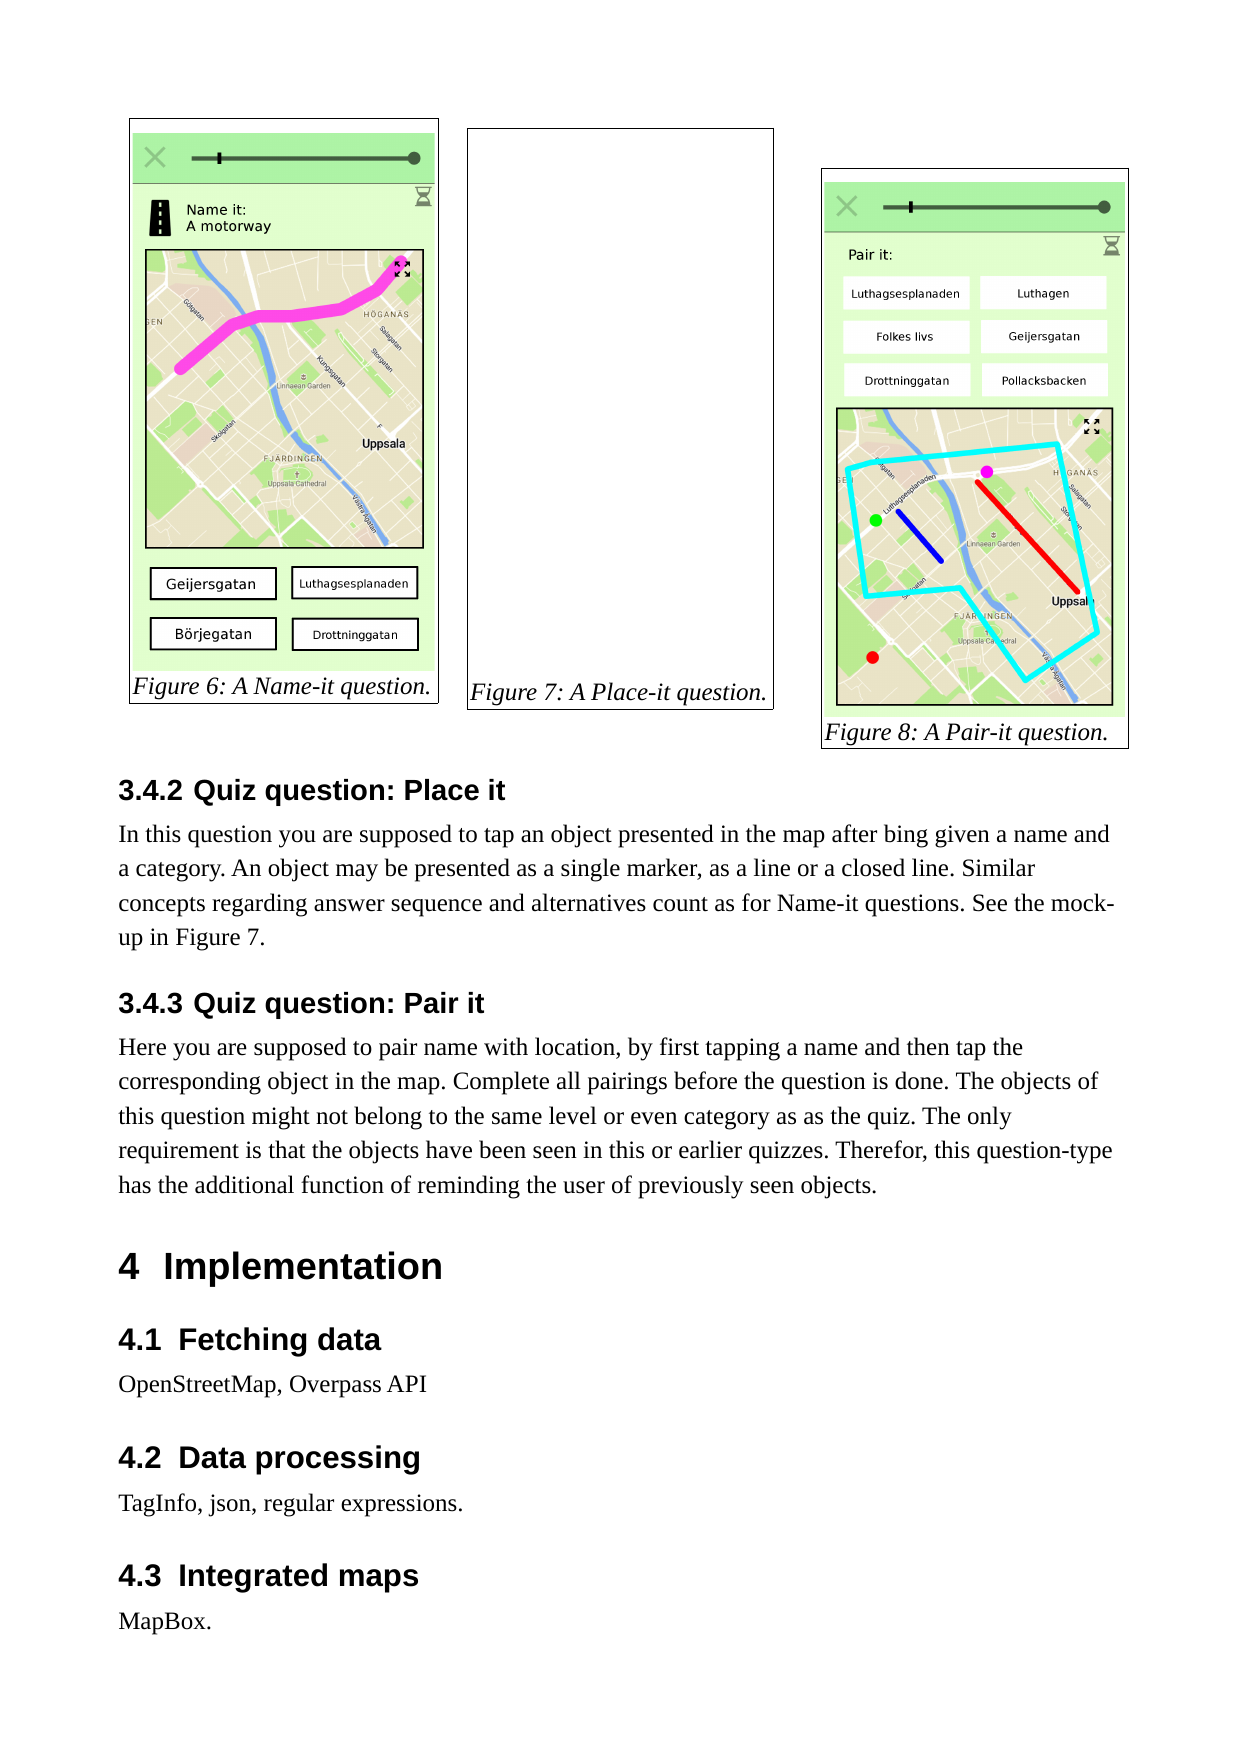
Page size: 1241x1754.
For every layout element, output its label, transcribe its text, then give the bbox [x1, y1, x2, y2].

picture [824, 182, 1125, 717]
text TagInfo, json, regular expressions. [118, 1488, 1122, 1516]
subtitle Data processing [118, 1439, 1122, 1475]
picture [132, 133, 435, 671]
text OpenStreetMap, Overpass API [118, 1369, 1122, 1398]
subtitle Quiz question: Pair it [118, 986, 1122, 1019]
text Figure 7: A Place-it question. [470, 143, 770, 706]
text MapBox. [118, 1606, 1122, 1635]
subtitle Fetching data [118, 1321, 1122, 1357]
subtitle Integrated maps [118, 1557, 1122, 1593]
text Figure 6: A Name-it question. [132, 671, 435, 700]
subtitle Implementation [118, 1244, 1122, 1287]
text In this question you are supposed to tap an object presented in the map after bing given a name and a category. An object may be presented as a single marker, as a line or a closed line. Similar concepts regarding answer sequence and alternatives count as for Name-it questions. See the mock-up in Figure 7. [118, 819, 1122, 951]
subtitle Quiz question: Place it [118, 773, 1122, 806]
text Here you are supposed to pair name with location, by first tapping a name and then tap the corresponding object in the map. Complete all pairings before the question is done. The objects of this question might not belong to the same level or even category as as the quiz. The only requirement is that the objects have been seen in this or earlier quizzes. Therefor, this question-type has the additional function of reminding the user of previously seen objects. [118, 1032, 1122, 1198]
text Figure 8: A Pair-it question. [824, 717, 1125, 746]
